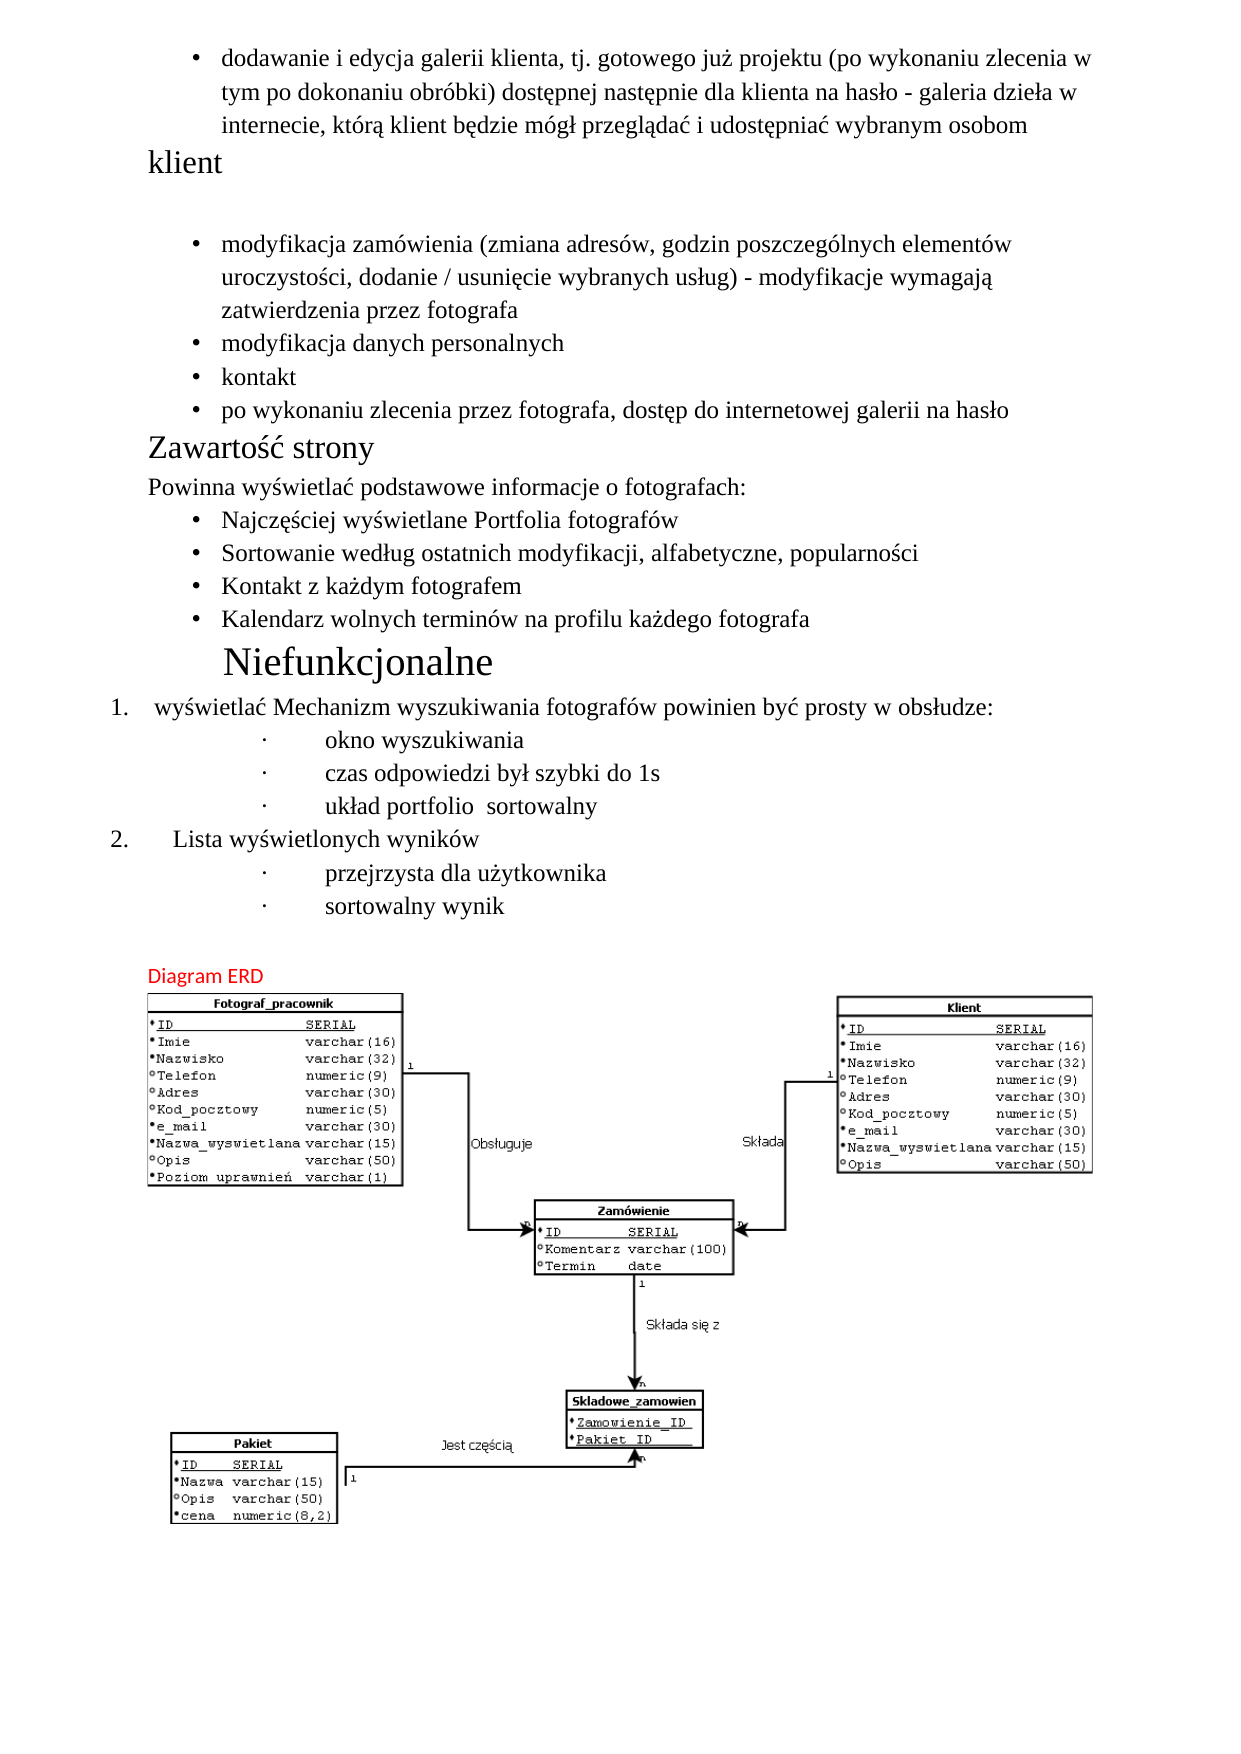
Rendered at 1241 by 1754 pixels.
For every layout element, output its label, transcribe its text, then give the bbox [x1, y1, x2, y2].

text Zawartość strony [148, 429, 1093, 465]
list dodawanie i edycja galerii klienta, tj. gotowego już projektu (po wykonaniu zlecenia w tym po dokonaniu obróbki) dostępnej następnie dla klienta na hasło - galeria dzieła w internecie, którą klient będzie mógł przeglądać i udostępniać wybranym osobom [192, 44, 1093, 138]
text 1. wyświetlać Mechanizm wyszukiwania fotografów powinien być prosty w obsłudze: [110, 693, 1093, 720]
picture [147, 993, 1093, 1524]
text · okno wyszukiwania [260, 726, 1093, 754]
text Diagram ERD [148, 967, 1093, 989]
text Powinna wyświetlać podstawowe informacje o fotografach: [148, 473, 1093, 500]
list Sortowanie według ostatnich modyfikacji, alfabetyczne, popularności [192, 539, 1093, 567]
text · układ portfolio sortowalny [260, 792, 1093, 820]
text · czas odpowiedzi był szybki do 1s [260, 759, 1093, 787]
list Kontakt z każdym fotografem [192, 572, 1093, 600]
list modyfikacja danych personalnych [192, 329, 1093, 357]
text klient [148, 144, 1093, 180]
list Kalendarz wolnych terminów na profilu każdego fotografa [192, 606, 1093, 633]
list po wykonaniu zlecenia przez fotografa, dostęp do internetowej galerii na hasło [192, 396, 1093, 423]
list modyfikacja zamówienia (zmiana adresów, godzin poszczególnych elementów uroczystości, dodanie / usunięcie wybranych usług) - modyfikacje wymagają zatwierdzenia przez fotografa [192, 230, 1093, 324]
text · przejrzysta dla użytkownika [260, 859, 1093, 887]
text Niefunkcjonalne [223, 639, 1093, 684]
text · sortowalny wynik [260, 892, 1093, 920]
list kontakt [192, 363, 1093, 390]
list Najczęściej wyświetlane Portfolia fotografów [192, 506, 1093, 533]
text 2. Lista wyświetlonych wyników [110, 826, 1093, 853]
